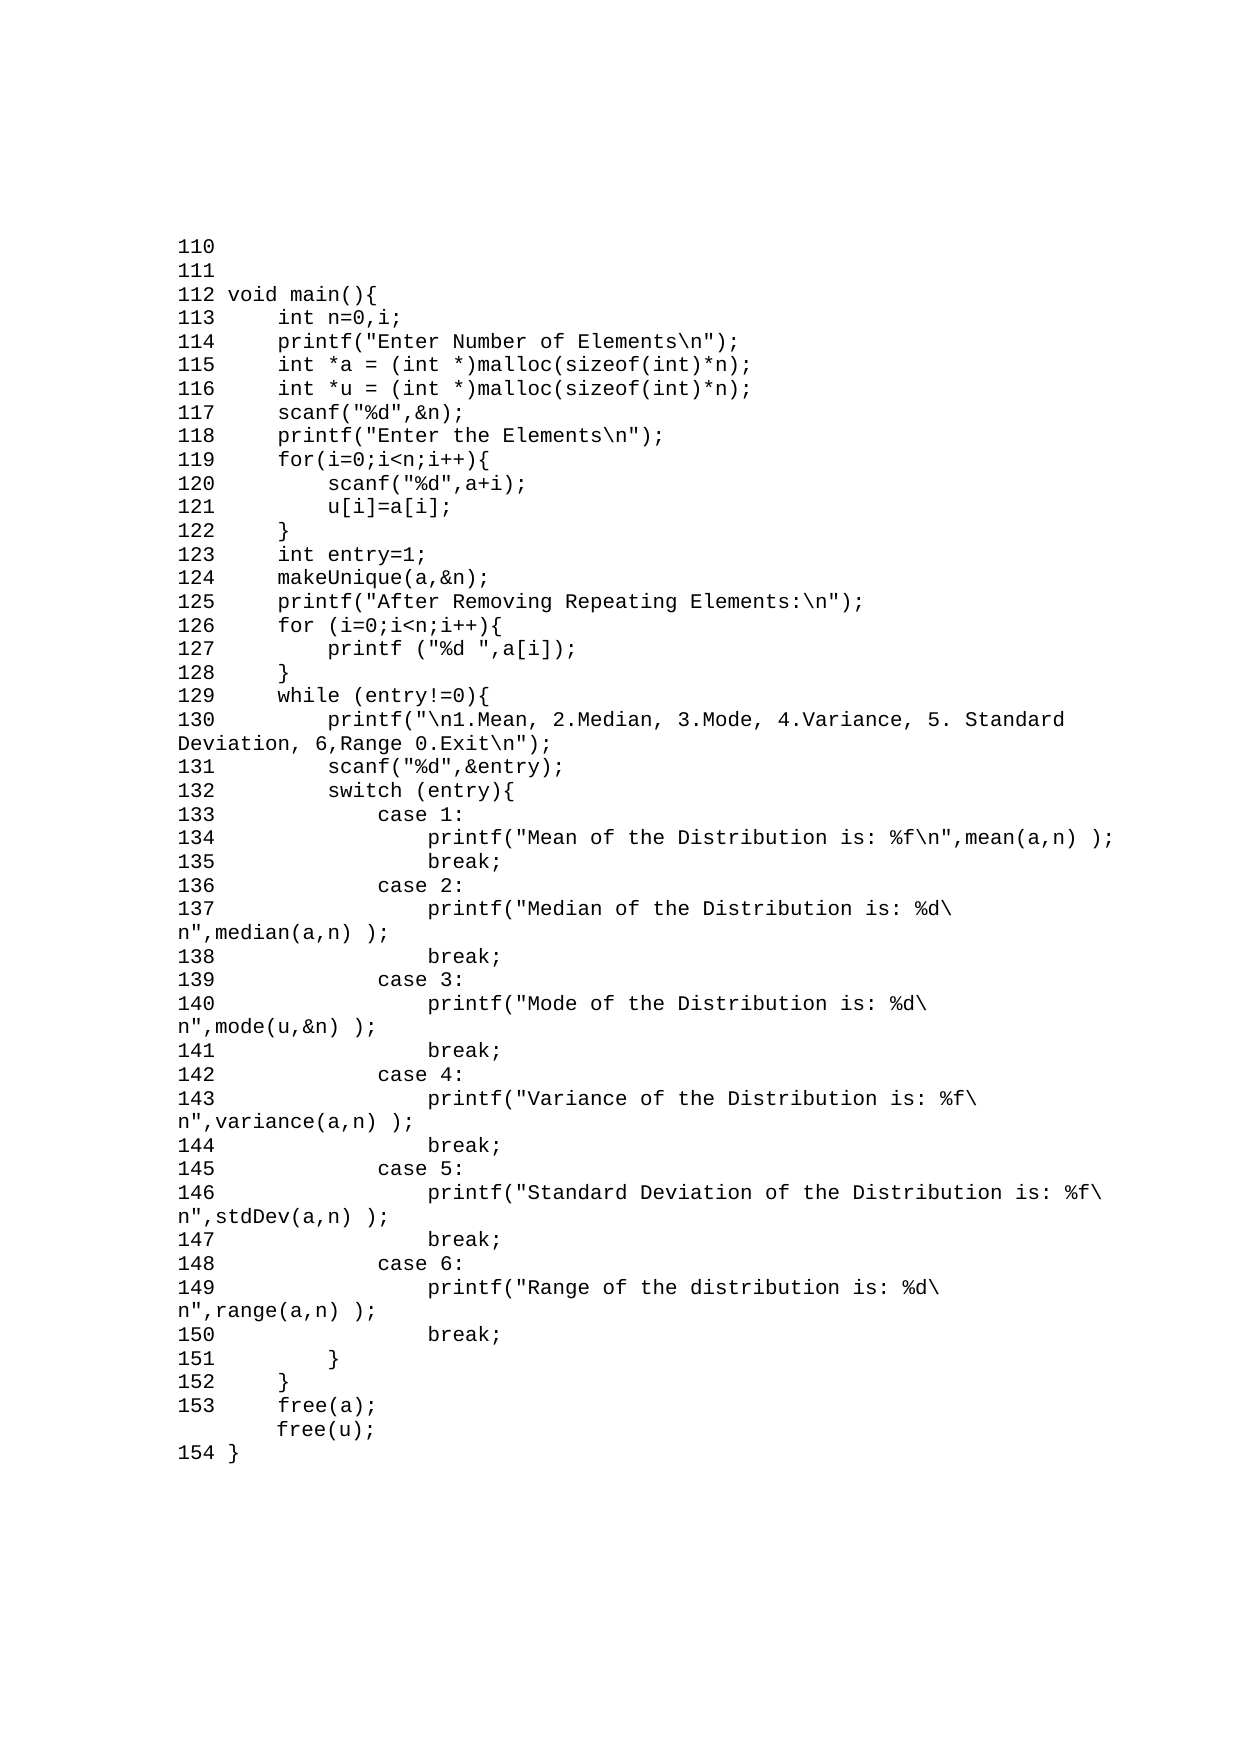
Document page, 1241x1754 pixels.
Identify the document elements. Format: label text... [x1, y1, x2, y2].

text 124 makeUnique(a,&n); [177, 567, 1122, 591]
text 116 int *u = (int *)malloc(sizeof(int)*n); [177, 378, 1122, 402]
text 130 printf("\n1.Mean, 2.Median, 3.Mode, 4.Variance, 5. Standard Deviation, 6,Range 0.Exit\n"); [177, 709, 1122, 756]
text 142 case 4: [177, 1064, 1122, 1087]
text 114 printf("Enter Number of Elements\n"); [177, 331, 1122, 354]
text 146 printf("Standard Deviation of the Distribution is: %f\n",stdDev(a,n) ); [177, 1182, 1122, 1229]
text 153 free(a); [177, 1395, 1122, 1418]
text 135 break; [177, 851, 1122, 875]
text 152 } [177, 1371, 1122, 1395]
text 148 case 6: [177, 1253, 1122, 1277]
text 137 printf("Median of the Distribution is: %d\n",median(a,n) ); [177, 898, 1122, 946]
text 112 void main(){ [177, 283, 1122, 307]
text 147 break; [177, 1229, 1122, 1253]
text 128 } [177, 662, 1122, 686]
text 115 int *a = (int *)malloc(sizeof(int)*n); [177, 354, 1122, 378]
text 145 case 5: [177, 1158, 1122, 1182]
text 154 } [177, 1442, 1122, 1466]
text 126 for (i=0;i<n;i++){ [177, 614, 1122, 638]
text 138 break; [177, 946, 1122, 969]
text 143 printf("Variance of the Distribution is: %f\n",variance(a,n) ); [177, 1087, 1122, 1135]
text 133 case 1: [177, 804, 1122, 827]
text 140 printf("Mode of the Distribution is: %d\n",mode(u,&n) ); [177, 993, 1122, 1040]
text 123 int entry=1; [177, 544, 1122, 567]
text 119 for(i=0;i<n;i++){ [177, 449, 1122, 473]
text 122 } [177, 520, 1122, 544]
text 111 [177, 260, 1122, 283]
text 127 printf ("%d ",a[i]); [177, 638, 1122, 662]
text free(u); [177, 1418, 1122, 1442]
text 144 break; [177, 1135, 1122, 1158]
text 136 case 2: [177, 875, 1122, 898]
text 125 printf("After Removing Repeating Elements:\n"); [177, 591, 1122, 614]
text 132 switch (entry){ [177, 780, 1122, 804]
text 134 printf("Mean of the Distribution is: %f\n",mean(a,n) ); [177, 827, 1122, 851]
text 118 printf("Enter the Elements\n"); [177, 425, 1122, 449]
text 121 u[i]=a[i]; [177, 496, 1122, 520]
text 149 printf("Range of the distribution is: %d\n",range(a,n) ); [177, 1277, 1122, 1324]
text 150 break; [177, 1324, 1122, 1348]
text 151 } [177, 1348, 1122, 1371]
text 113 int n=0,i; [177, 307, 1122, 331]
text 129 while (entry!=0){ [177, 686, 1122, 709]
text 131 scanf("%d",&entry); [177, 756, 1122, 780]
text 120 scanf("%d",a+i); [177, 473, 1122, 496]
text 139 case 3: [177, 969, 1122, 993]
text 141 break; [177, 1040, 1122, 1064]
text 110 [177, 236, 1122, 260]
text 117 scanf("%d",&n); [177, 402, 1122, 425]
